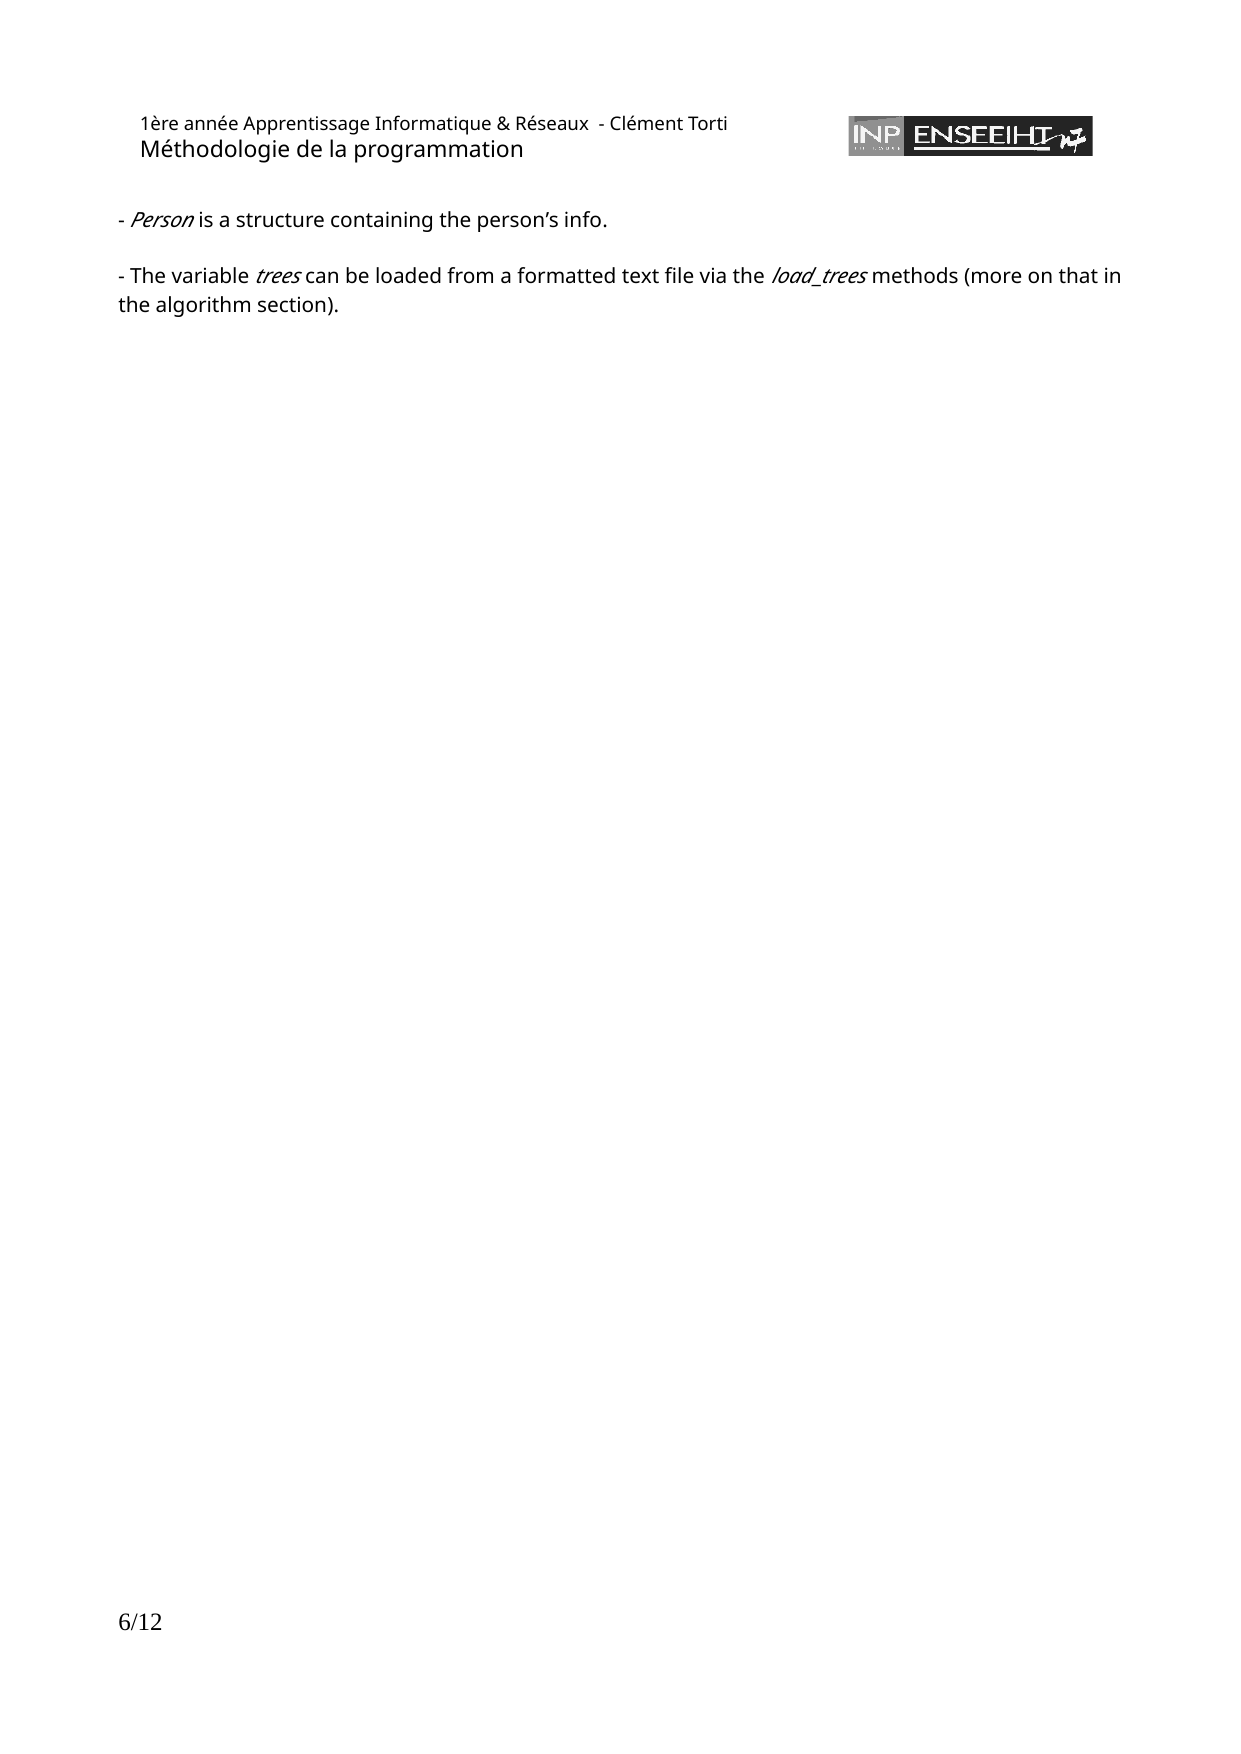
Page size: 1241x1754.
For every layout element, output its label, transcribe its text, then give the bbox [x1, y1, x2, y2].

picture [848, 116, 1093, 156]
text - The variable trees can be loaded from a formatted text file via the load_trees methods (more on that in the algorithm section). [118, 262, 1122, 318]
text - Person is a structure containing the person’s info. [118, 205, 1122, 233]
